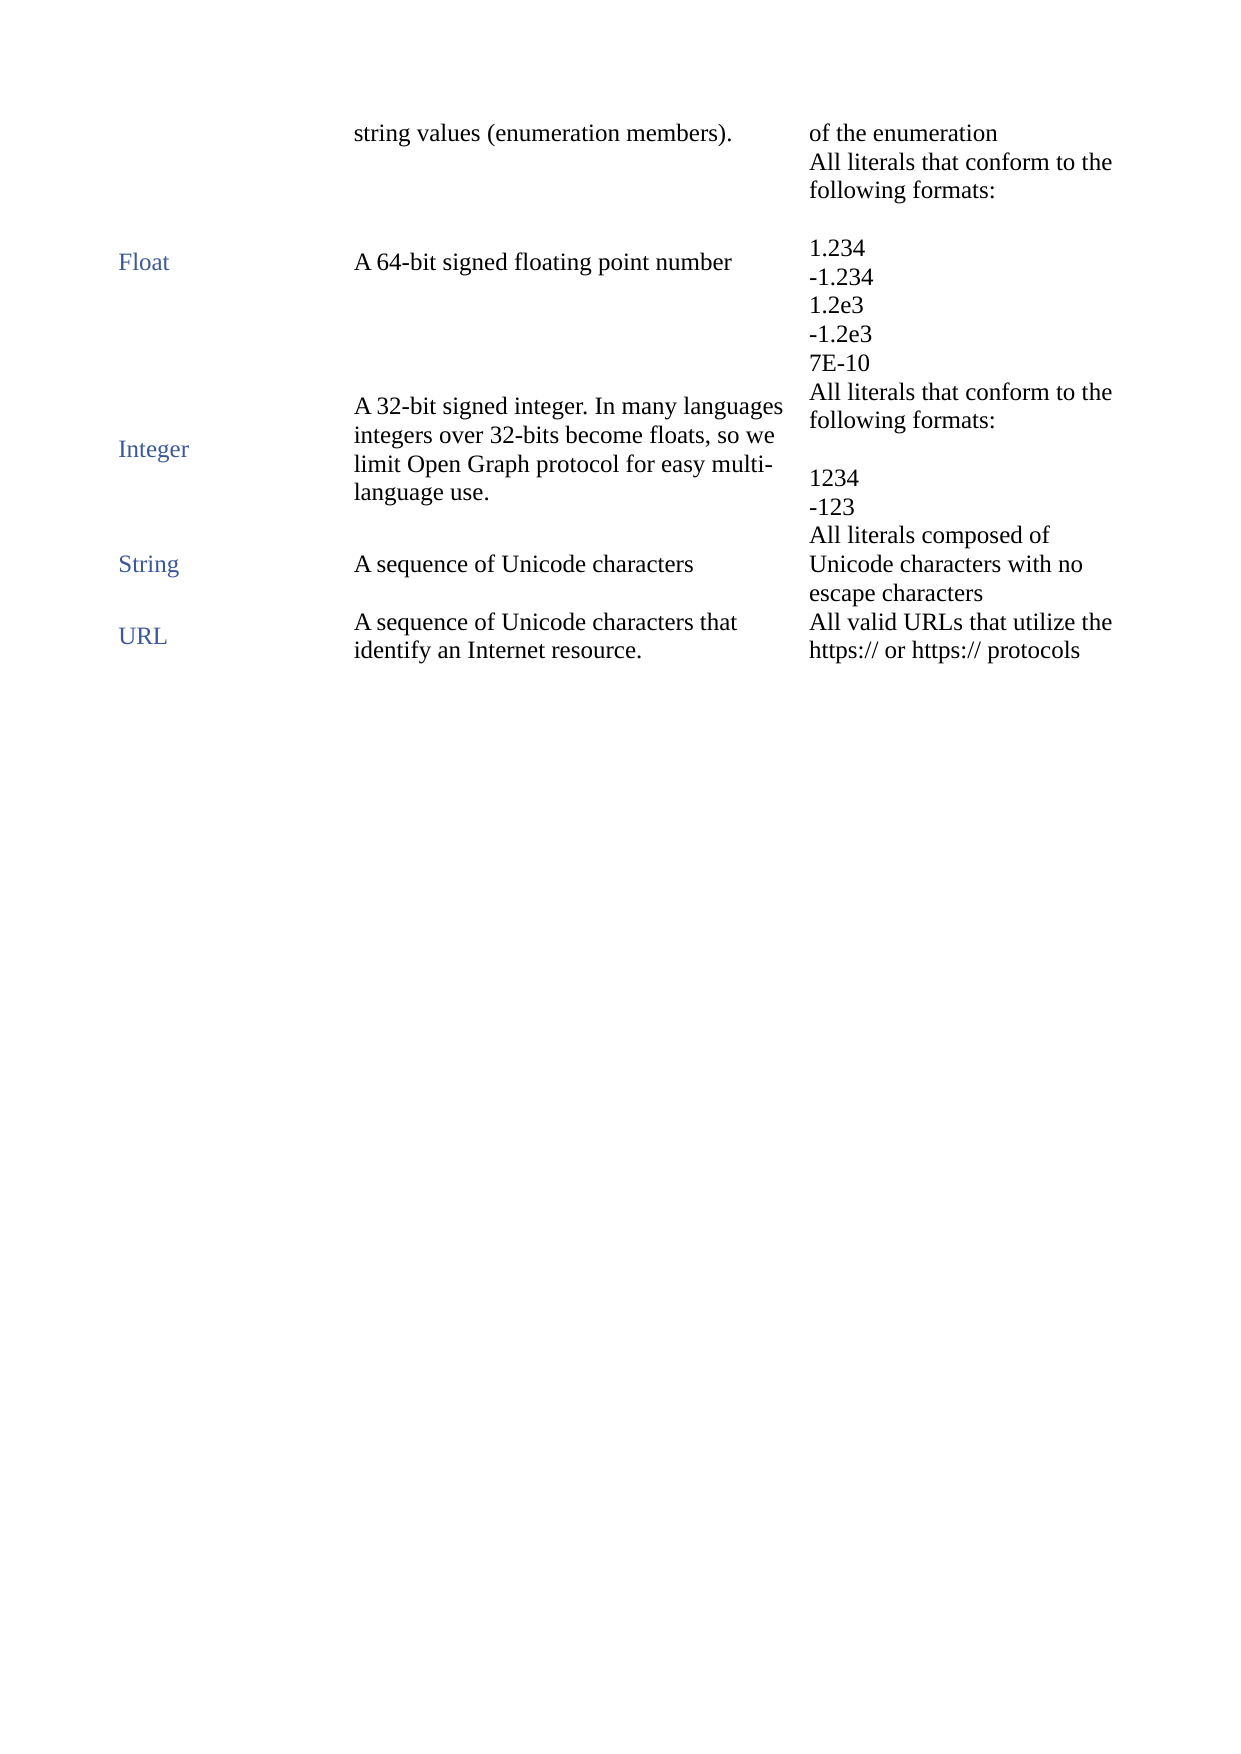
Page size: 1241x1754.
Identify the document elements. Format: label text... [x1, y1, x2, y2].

table_cell A 32-bit signed integer. In many languages integers over 32-bits become floats, so we limit Open Graph protocol for easy multi-language use. [354, 377, 809, 521]
table_cell of the enumeration [809, 118, 1122, 147]
table_cell A sequence of Unicode characters [354, 521, 809, 607]
table_cell A 64-bit signed floating point number [354, 147, 809, 377]
table_cell All literals that conform to the following formats: 1.234 -1.234 1.2e3 -1.2e3 7E-10 [809, 147, 1122, 377]
table_cell String [118, 521, 353, 607]
table_cell All literals composed of Unicode characters with no escape characters [809, 521, 1122, 607]
table_cell string values (enumeration members). [354, 118, 809, 147]
table_cell A sequence of Unicode characters that identify an Internet resource. [354, 607, 809, 664]
table_cell All valid URLs that utilize the https:// or https:// protocols [809, 607, 1122, 664]
table_cell Integer [118, 377, 353, 521]
table_cell [118, 118, 353, 147]
table_cell Float [118, 147, 353, 377]
table_cell URL [118, 607, 353, 664]
table_cell All literals that conform to the following formats: 1234 -123 [809, 377, 1122, 521]
